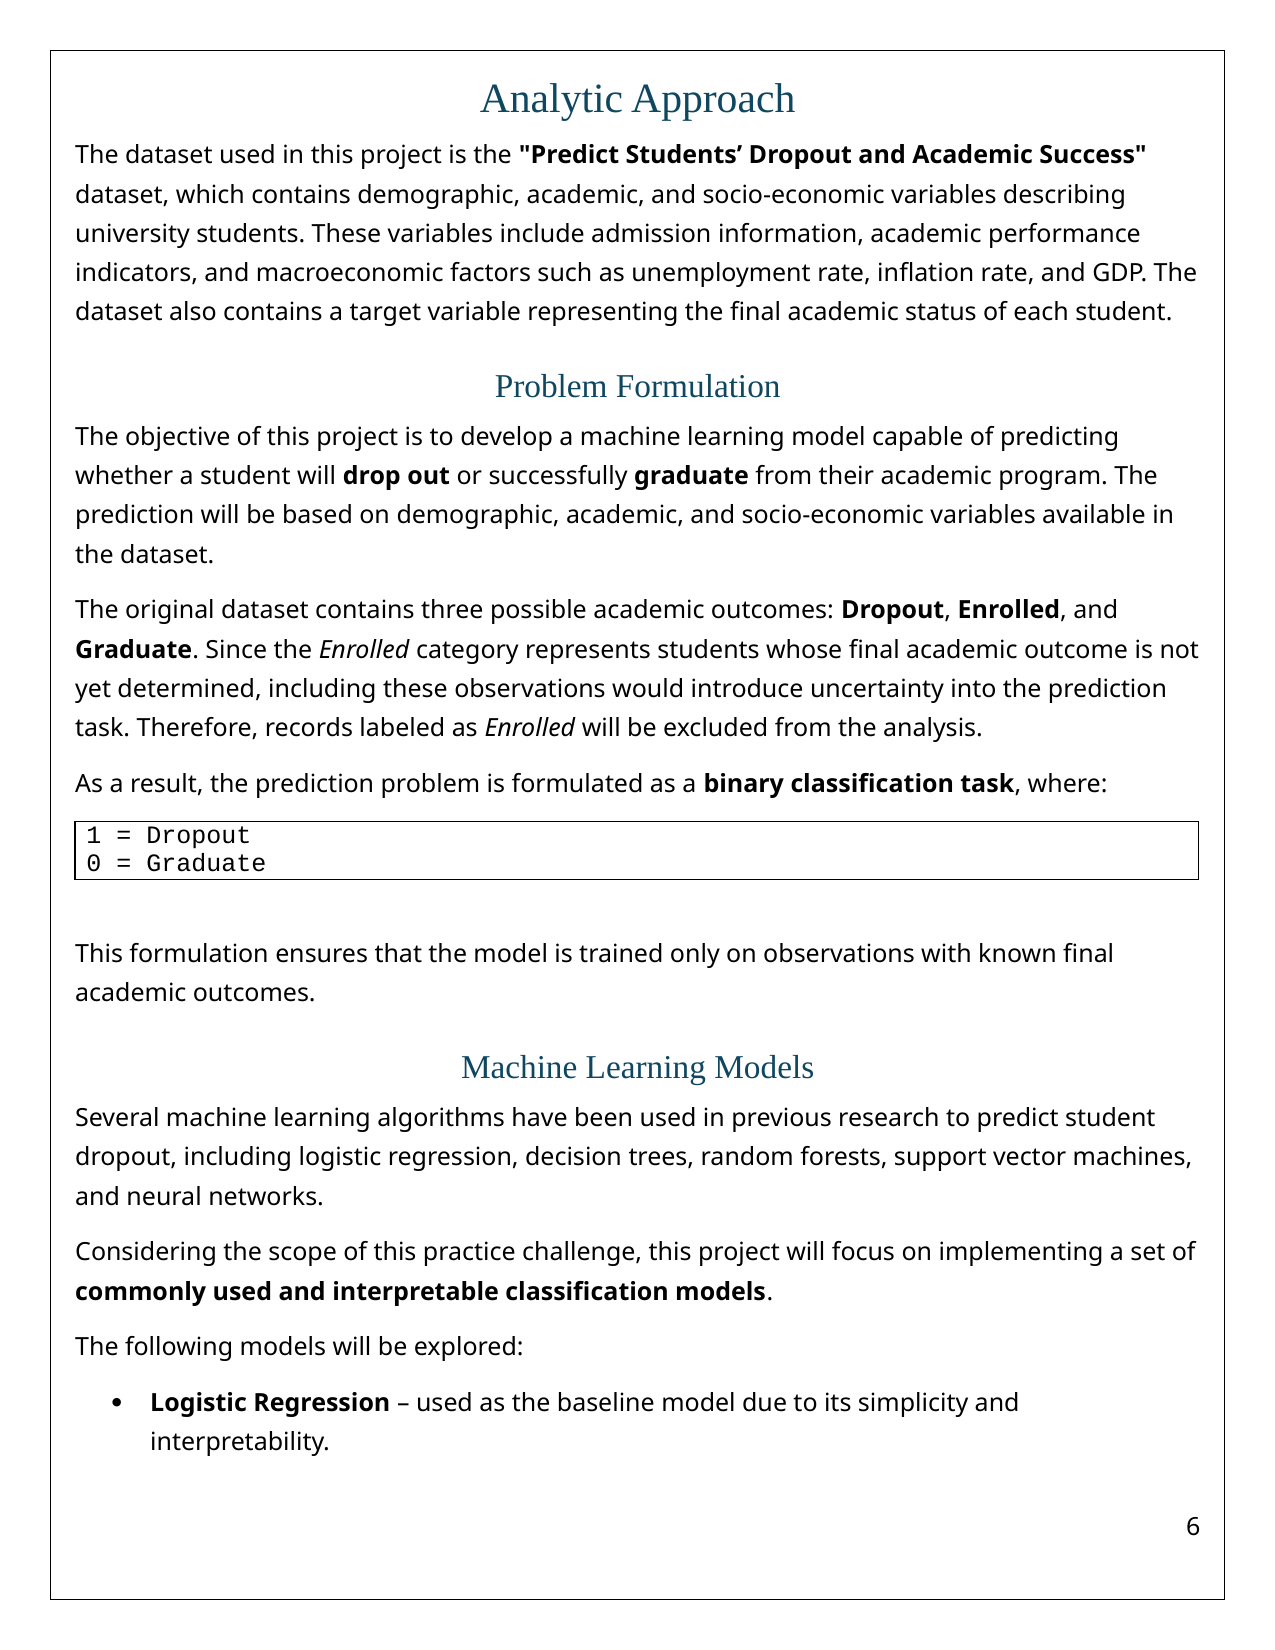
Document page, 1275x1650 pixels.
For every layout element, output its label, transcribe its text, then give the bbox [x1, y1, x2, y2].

subtitle Problem Formulation [75, 366, 1200, 405]
table_header 1 = Dropout 0 = Graduate [76, 822, 1198, 879]
text This formulation ensures that the model is trained only on observations with known final academic outcomes. [75, 936, 1200, 1009]
text As a result, the prediction problem is formulated as a binary classification task, where: [75, 765, 1200, 799]
text The objective of this project is to develop a machine learning model capable of predicting whether a student will drop out or successfully graduate from their academic program. The prediction will be based on demographic, academic, and socio-economic variables available in the dataset. [75, 419, 1200, 570]
text Several machine learning algorithms have been used in previous research to predict student dropout, including logistic regression, decision trees, random forests, support vector machines, and neural networks. [75, 1100, 1200, 1212]
list Logistic Regression – used as the baseline model due to its simplicity and interpretability. [112, 1385, 1200, 1458]
subtitle Analytic Approach [75, 74, 1200, 122]
text The original dataset contains three possible academic outcomes: Dropout, Enrolled, and Graduate. Since the Enrolled category represents students whose final academic outcome is not yet determined, including these observations would introduce uncertainty into the prediction task. Therefore, records labeled as Enrolled will be excluded from the analysis. [75, 592, 1200, 744]
text The dataset used in this project is the "Predict Students’ Dropout and Academic Success" dataset, which contains demographic, academic, and socio-economic variables describing university students. These variables include admission information, academic performance indicators, and macroeconomic factors such as unemployment rate, inflation rate, and GDP. The dataset also contains a target variable representing the final academic status of each student. [75, 137, 1200, 328]
text Considering the scope of this practice challenge, this project will focus on implementing a set of commonly used and interpretable classification models. [75, 1234, 1200, 1307]
text The following models will be explored: [75, 1329, 1200, 1363]
subtitle Machine Learning Models [75, 1047, 1200, 1086]
